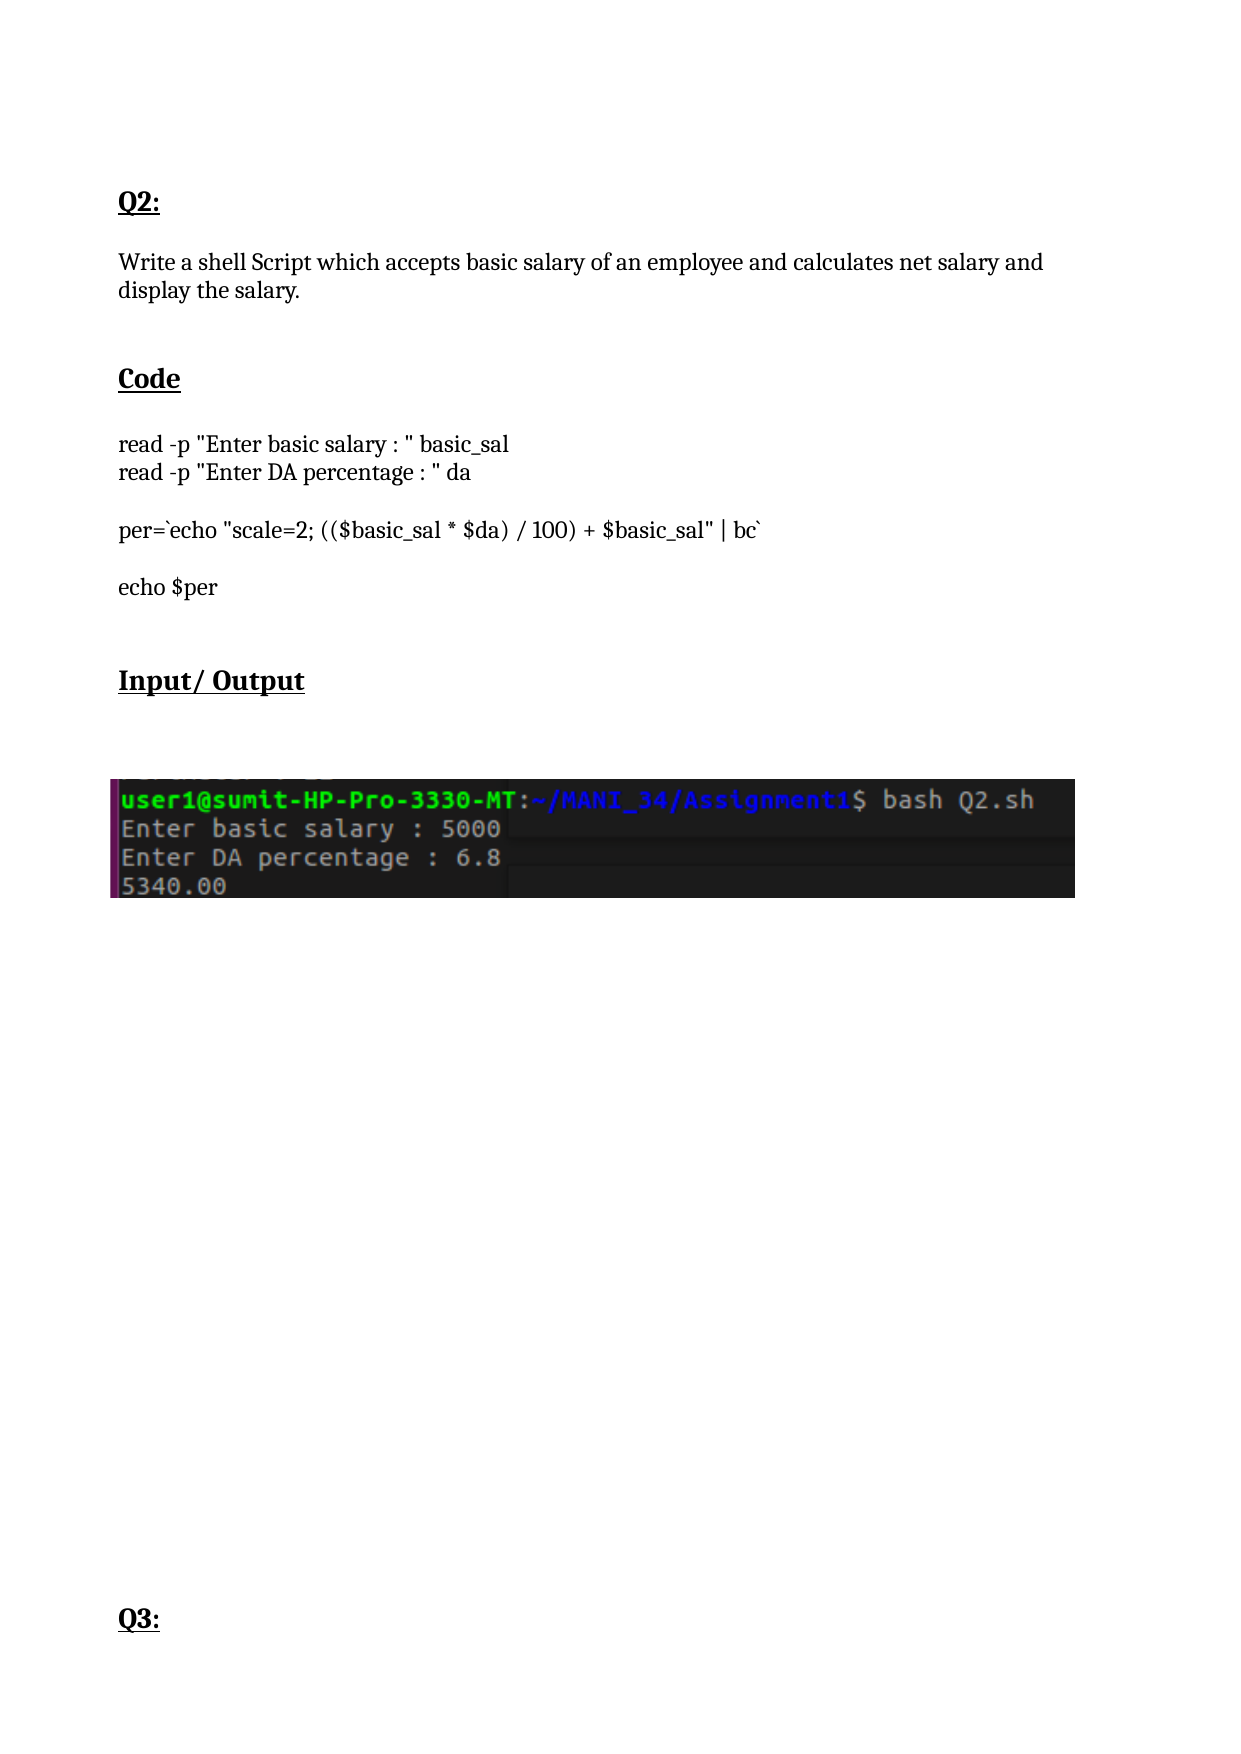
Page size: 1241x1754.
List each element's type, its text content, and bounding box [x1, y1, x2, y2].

text read -p "Enter basic salary : " basic_sal [118, 429, 1122, 458]
text read -p "Enter DA percentage : " da [118, 458, 1122, 487]
text Write a shell Script which accepts basic salary of an employee and calculates net salary and display the salary. [118, 247, 1122, 305]
picture [110, 779, 264, 898]
text Input/ Output [118, 664, 1122, 698]
text Q3: [118, 1602, 1122, 1636]
text per=`echo "scale=2; (($basic_sal * $da) / 100) + $basic_sal" | bc` [118, 516, 1122, 544]
text Q2: [118, 185, 1122, 219]
text Code [118, 362, 1122, 396]
text echo $per [118, 573, 1122, 602]
